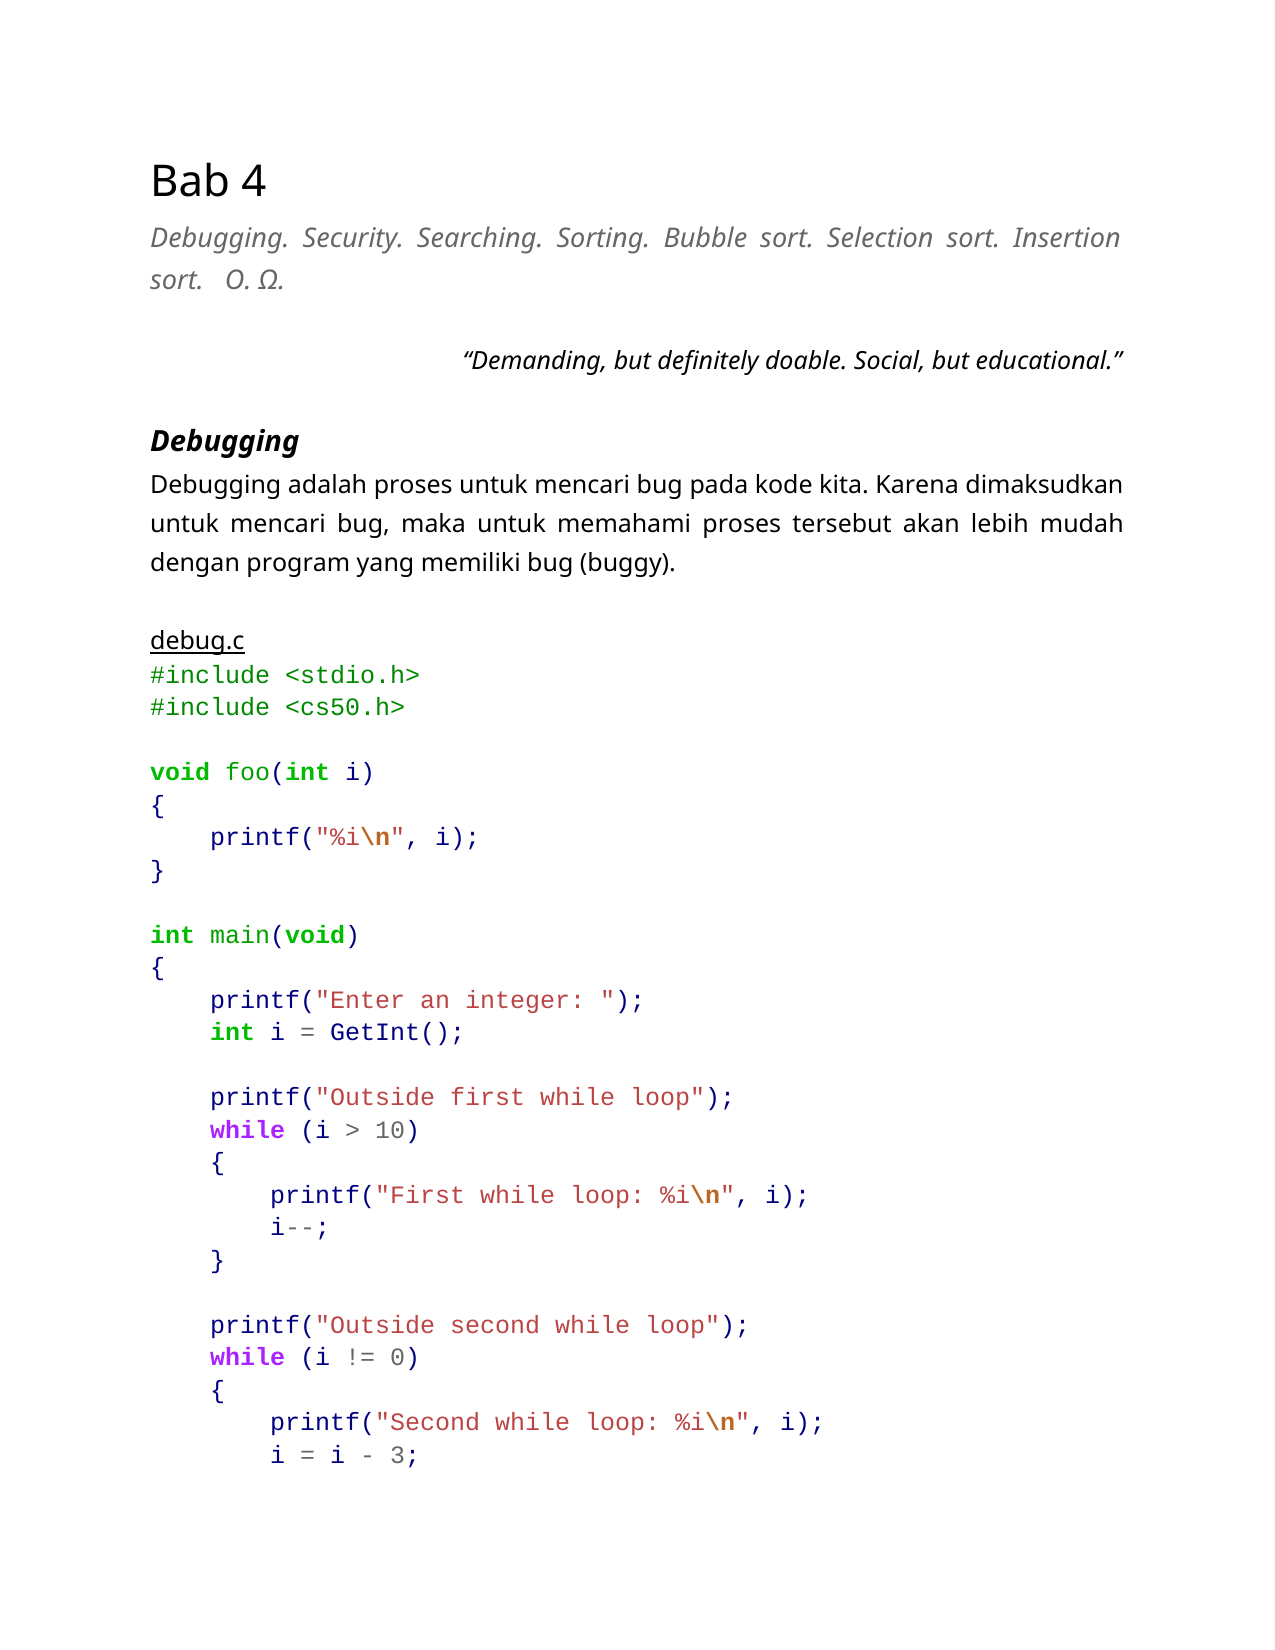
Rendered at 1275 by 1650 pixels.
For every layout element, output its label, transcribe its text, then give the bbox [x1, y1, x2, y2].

text #include <stdio.h> #include <cs50.h> void foo(int i) { printf("%i\n", i); } int main(void) { printf("Enter an integer: "); int i = GetInt(); printf("Outside first while loop"); while (i > 10) { printf("First while loop: %i\n", i); i--; } printf("Outside second while loop"); while (i != 0) { printf("Second while loop: %i\n", i); i = i - 3; [150, 662, 1125, 1471]
text debug.c [150, 623, 1125, 657]
subtitle Debugging. Security. Searching. Sorting. Bubble sort. Selection sort. Insertion sort. O. Ω. [150, 218, 1125, 298]
subtitle Debugging [150, 421, 1125, 460]
text Debugging adalah proses untuk mencari bug pada kode kita. Karena dimaksudkan untuk mencari bug, maka untuk memahami proses tersebut akan lebih mudah dengan program yang memiliki bug (buggy). [150, 466, 1125, 579]
title Bab 4 [150, 150, 1125, 209]
text “Demanding, but definitely doable. Social, but educational.” [150, 342, 1125, 376]
